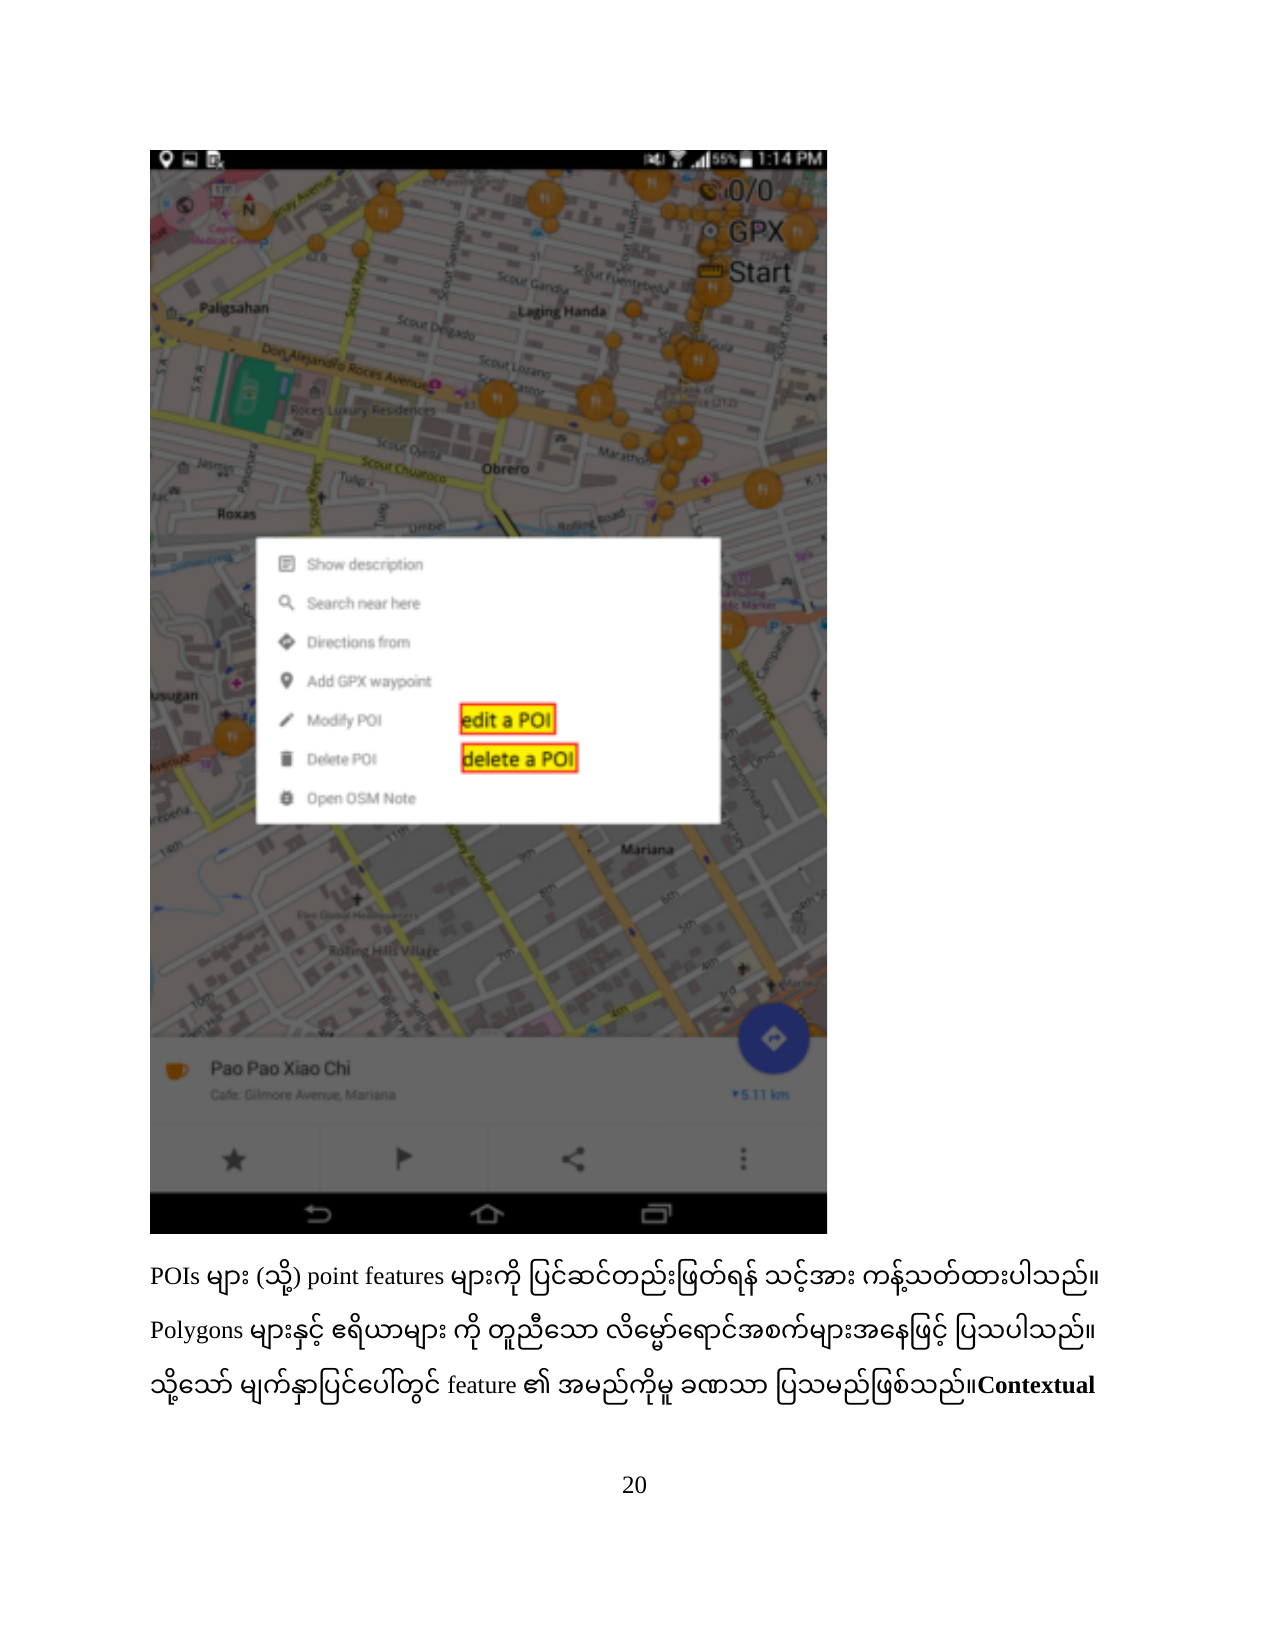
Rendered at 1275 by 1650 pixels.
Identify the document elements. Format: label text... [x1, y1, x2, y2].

text POIs များ (သို့) point features များကို ပြင်ဆင်တည်းဖြတ်ရန် သင့်အား ကန့်သတ်ထားပါသည်။ Polygons များနှင့် ဧရိယာများ ကို တူညီသော လိမ္မော်ရောင်အစက်များအနေဖြင့် ပြသပါသည်။ သို့သော် မျက်နှာပြင်ပေါ်တွင် feature ၏ အမည်ကိုမူ ခဏသာ ပြသမည်ဖြစ်သည်။Contextual [150, 1251, 1125, 1415]
picture [150, 150, 828, 1234]
